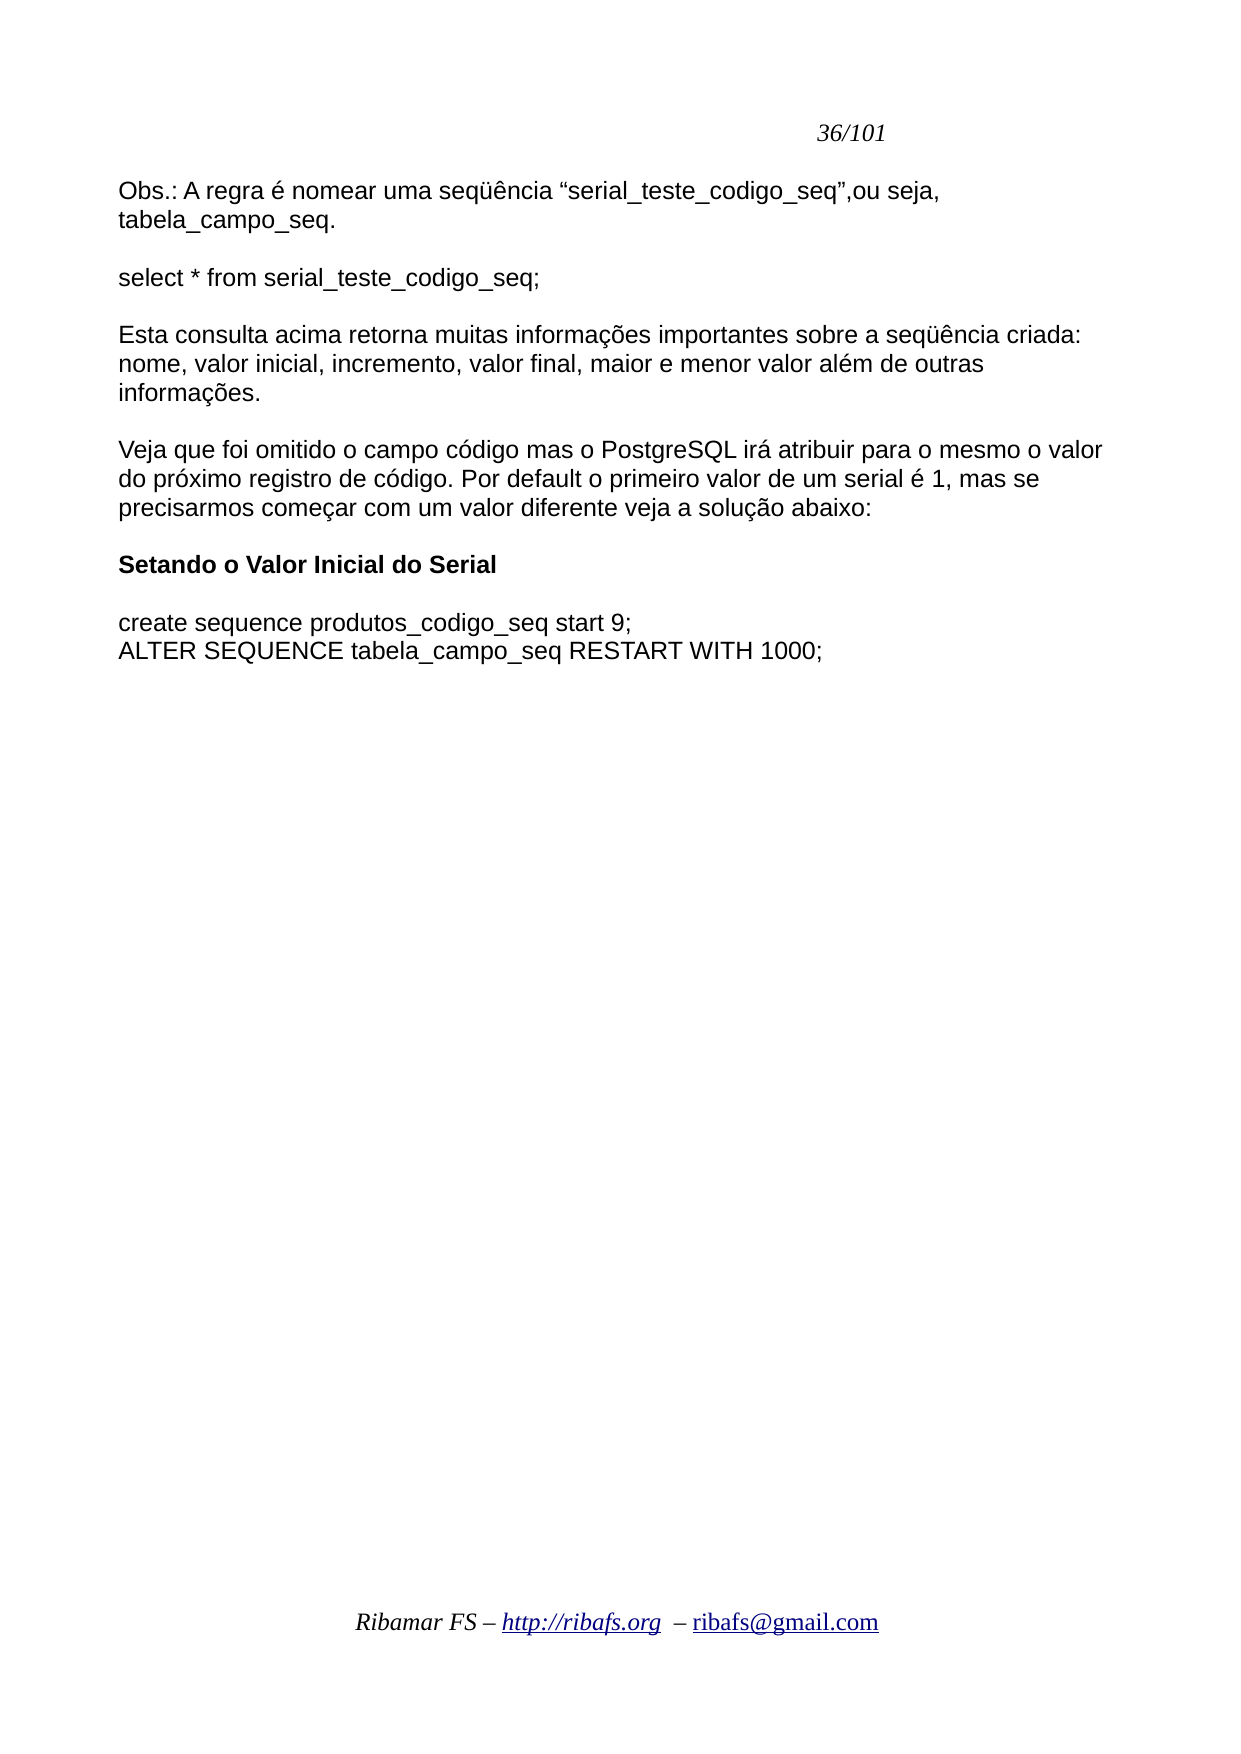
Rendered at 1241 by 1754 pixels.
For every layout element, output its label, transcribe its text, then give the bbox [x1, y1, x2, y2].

text Setando o Valor Inicial do Serial [118, 550, 1122, 579]
text Veja que foi omitido o campo código mas o PostgreSQL irá atribuir para o mesmo o valor do próximo registro de código. Por default o primeiro valor de um serial é 1, mas se precisarmos começar com um valor diferente veja a solução abaixo: [118, 435, 1122, 521]
text create sequence produtos_codigo_seq start 9; [118, 608, 1122, 636]
text ALTER SEQUENCE tabela_campo_seq RESTART WITH 1000; [118, 636, 1122, 665]
text Obs.: A regra é nomear uma seqüência “serial_teste_codigo_seq”,ou seja, [118, 176, 1122, 205]
text tabela_campo_seq. [118, 205, 1122, 234]
text Esta consulta acima retorna muitas informações importantes sobre a seqüência criada: nome, valor inicial, incremento, valor final, maior e menor valor além de outras informações. [118, 320, 1122, 406]
text select * from serial_teste_codigo_seq; [118, 263, 1122, 291]
